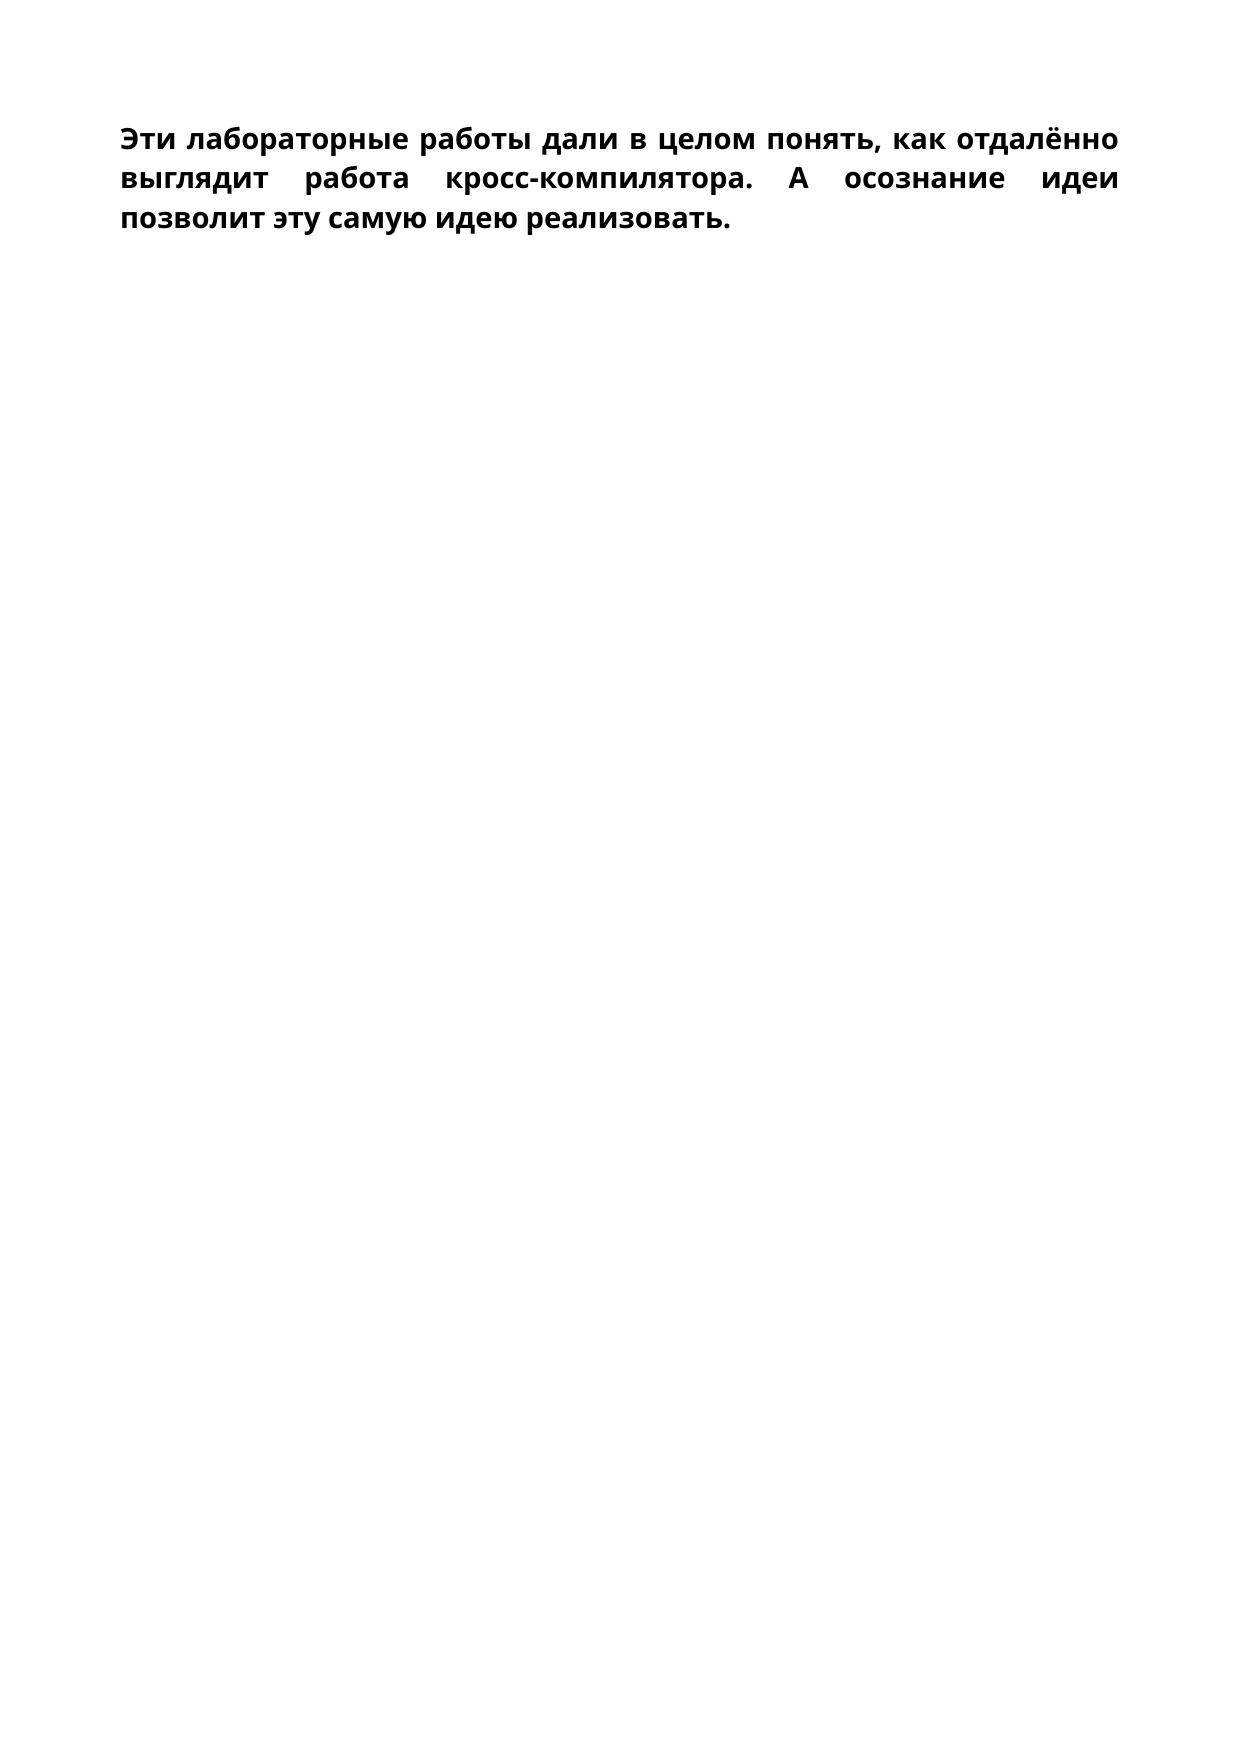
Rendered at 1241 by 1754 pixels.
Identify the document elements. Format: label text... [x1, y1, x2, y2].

text Эти лабораторные работы дали в целом понять, как отдалённо выглядит работа кросс-компилятора. А осознание идеи позволит эту самую идею реализовать. [120, 118, 1120, 237]
